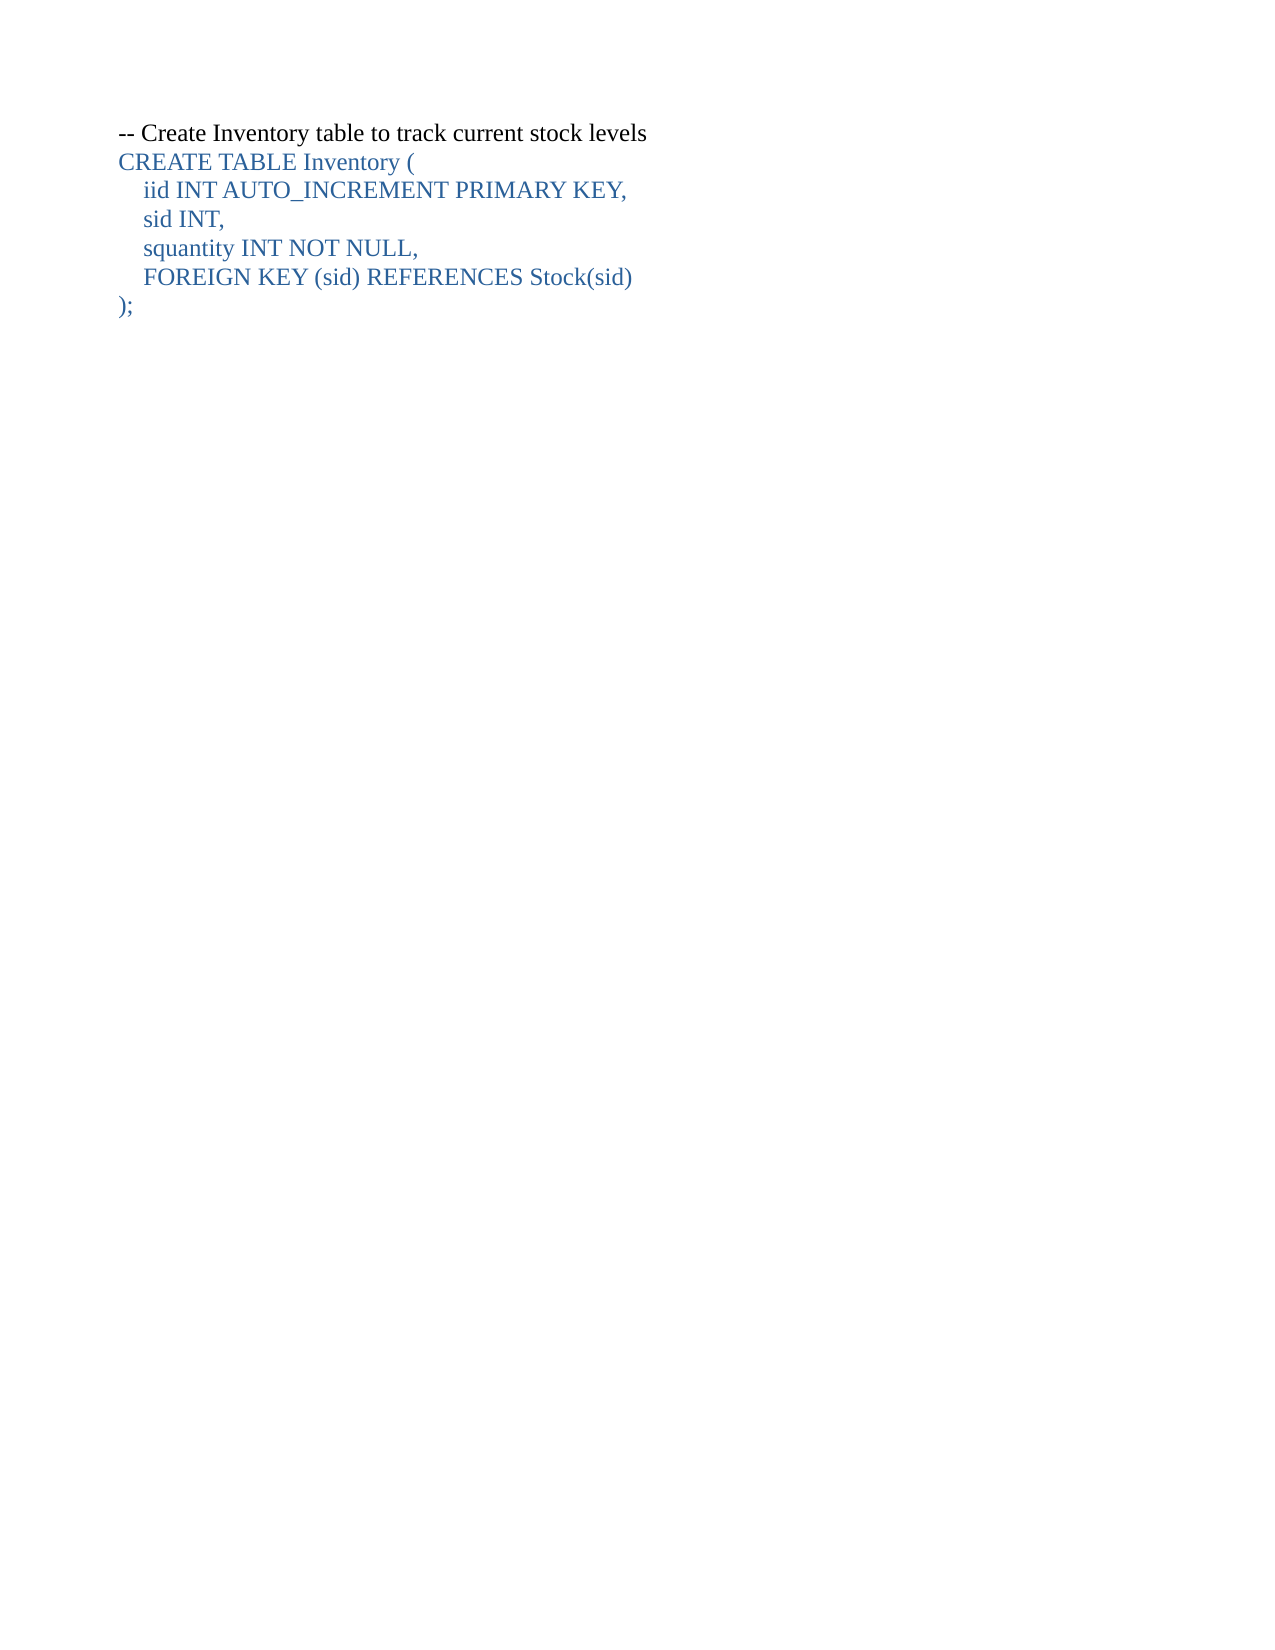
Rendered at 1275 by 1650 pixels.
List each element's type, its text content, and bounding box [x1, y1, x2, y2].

text -- Create Inventory table to track current stock levels [118, 118, 1157, 147]
text FOREIGN KEY (sid) REFERENCES Stock(sid) [118, 262, 1157, 291]
text CREATE TABLE Inventory ( [118, 147, 1157, 176]
text squantity INT NOT NULL, [118, 233, 1157, 262]
text iid INT AUTO_INCREMENT PRIMARY KEY, [118, 176, 1157, 204]
text ); [118, 291, 1157, 319]
text sid INT, [118, 204, 1157, 233]
